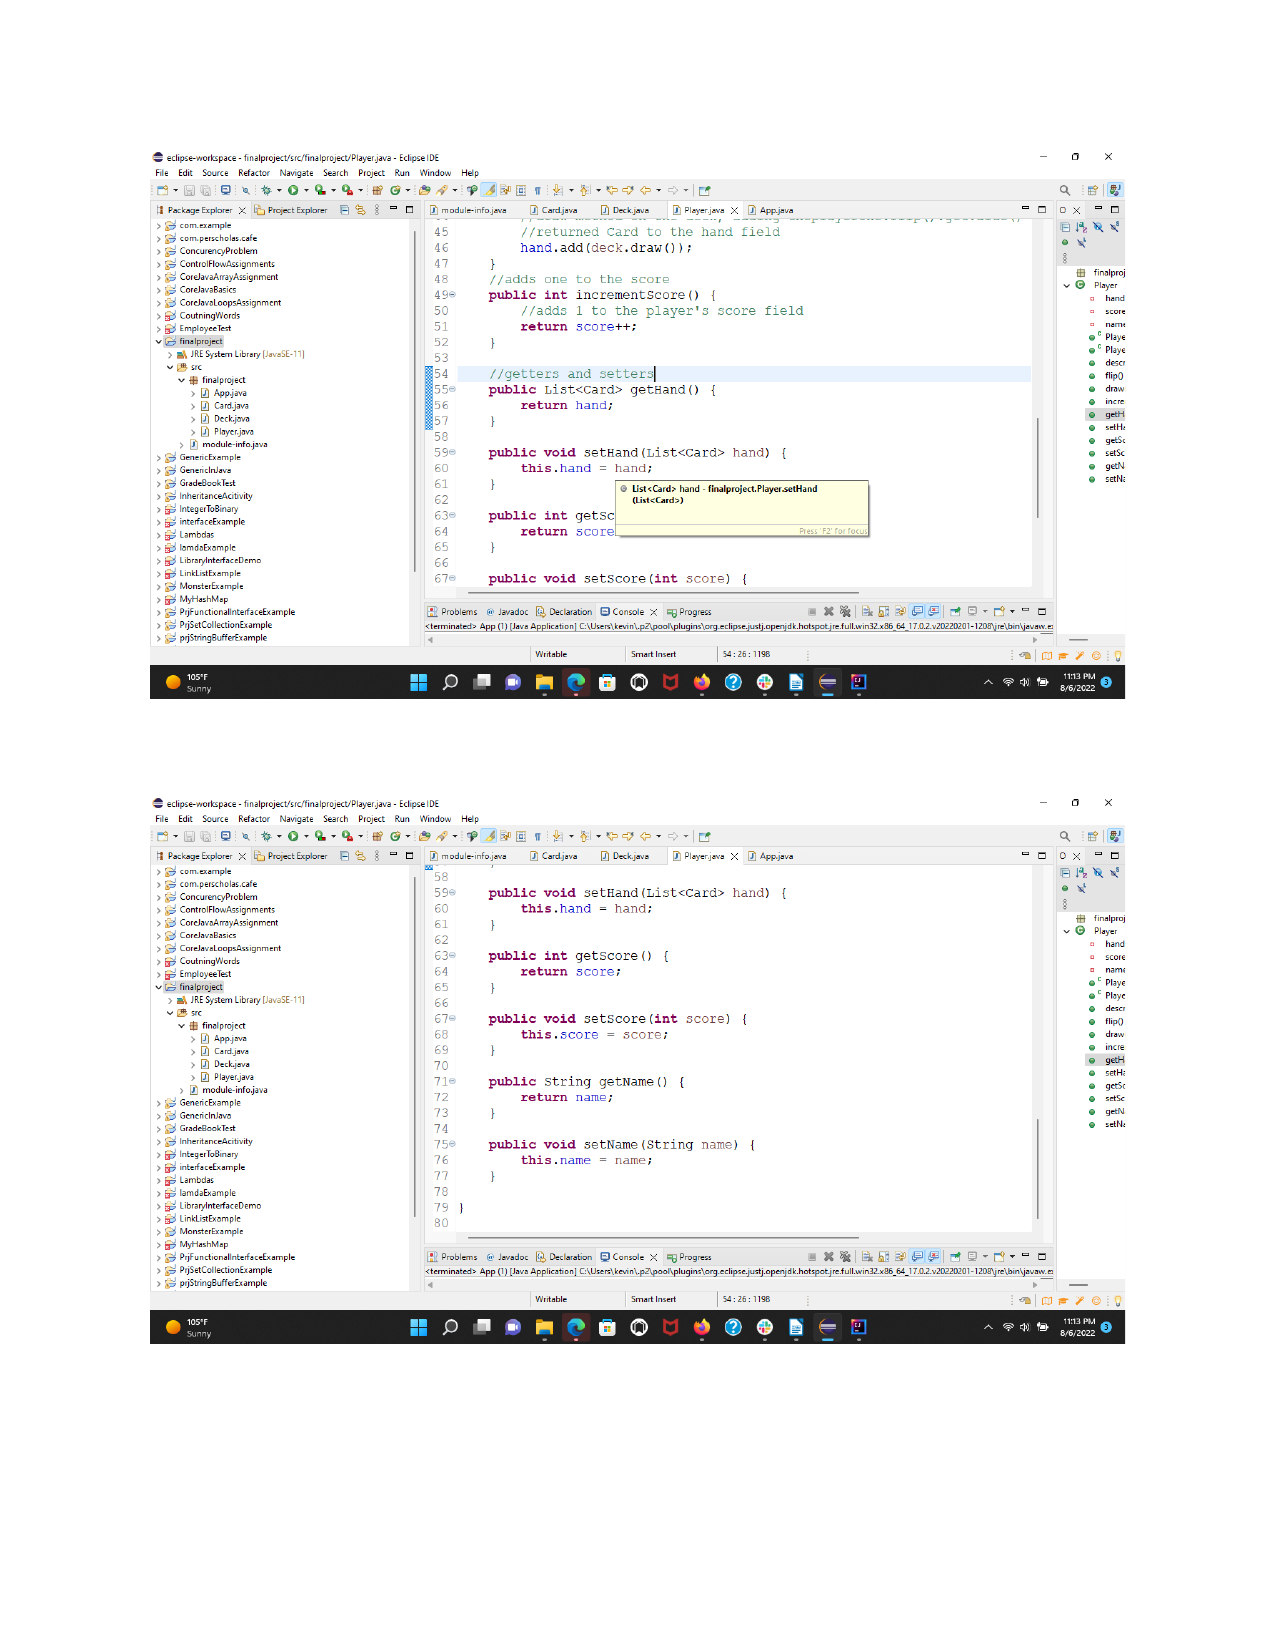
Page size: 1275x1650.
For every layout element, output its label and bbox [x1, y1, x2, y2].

picture [150, 150, 1125, 699]
picture [150, 795, 1125, 1344]
